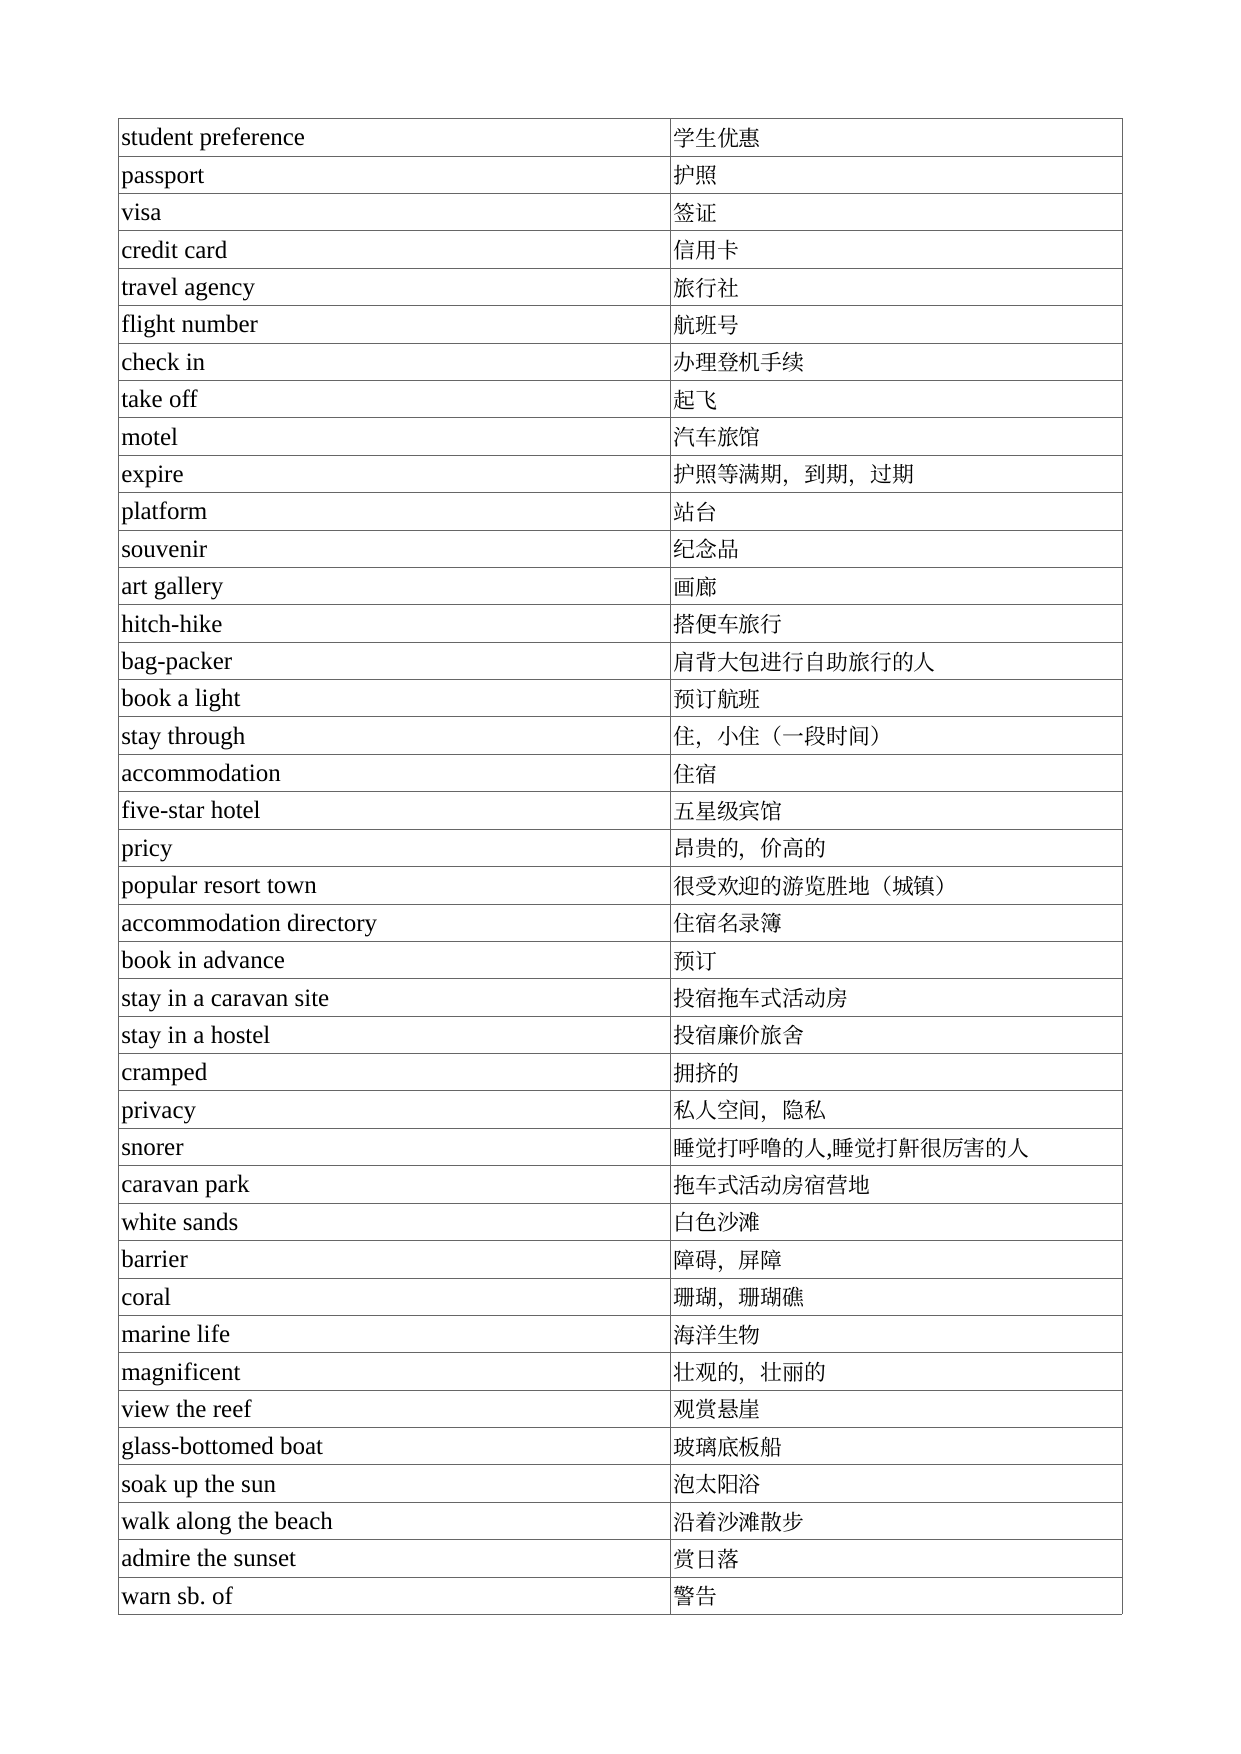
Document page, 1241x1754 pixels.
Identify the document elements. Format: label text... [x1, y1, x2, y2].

table_cell 五星级宾馆 [671, 792, 1122, 829]
table_cell pricy [119, 830, 670, 866]
table_cell 旅行社 [671, 269, 1122, 305]
table_cell 信用卡 [671, 231, 1122, 268]
table_cell 海洋生物 [671, 1316, 1122, 1352]
table_cell 航班号 [671, 306, 1122, 342]
table_cell expire [119, 456, 670, 492]
table_cell stay in a hostel [119, 1017, 670, 1053]
table_cell 很受欢迎的游览胜地（城镇） [671, 867, 1122, 903]
table_cell art gallery [119, 568, 670, 604]
table_cell stay in a caravan site [119, 979, 670, 1016]
table_cell 搭便车旅行 [671, 605, 1122, 642]
table_cell flight number [119, 306, 670, 342]
table_cell white sands [119, 1204, 670, 1240]
table_cell 拥挤的 [671, 1054, 1122, 1090]
table_cell 拖车式活动房宿营地 [671, 1166, 1122, 1203]
table_cell 珊瑚，珊瑚礁 [671, 1279, 1122, 1315]
table_cell 泡太阳浴 [671, 1465, 1122, 1502]
table_cell barrier [119, 1241, 670, 1277]
table_cell 沿着沙滩散步 [671, 1503, 1122, 1539]
table_cell glass-bottomed boat [119, 1428, 670, 1464]
table_cell 投宿廉价旅舍 [671, 1017, 1122, 1053]
table_cell 观赏悬崖 [671, 1391, 1122, 1427]
table_cell hitch-hike [119, 605, 670, 642]
table_cell popular resort town [119, 867, 670, 903]
table_cell caravan park [119, 1166, 670, 1203]
table_cell bag-packer [119, 643, 670, 679]
table_cell walk along the beach [119, 1503, 670, 1539]
table_cell 住，小住（一段时间） [671, 717, 1122, 754]
table_cell 住宿 [671, 755, 1122, 791]
table_cell 玻璃底板船 [671, 1428, 1122, 1464]
table_cell marine life [119, 1316, 670, 1352]
table_cell 住宿名录簿 [671, 905, 1122, 941]
table_cell accommodation directory [119, 905, 670, 941]
table_cell magnificent [119, 1353, 670, 1389]
table_cell 障碍，屏障 [671, 1241, 1122, 1277]
table_cell 睡觉打呼噜的人,睡觉打鼾很厉害的人 [671, 1129, 1122, 1165]
table_cell 画廊 [671, 568, 1122, 604]
table_cell passport [119, 157, 670, 193]
table_cell 纪念品 [671, 531, 1122, 567]
table_cell platform [119, 493, 670, 529]
table_cell 昂贵的，价高的 [671, 830, 1122, 866]
table_cell cramped [119, 1054, 670, 1090]
table_cell 白色沙滩 [671, 1204, 1122, 1240]
table_cell credit card [119, 231, 670, 268]
table_cell 赏日落 [671, 1540, 1122, 1577]
table_cell 护照等满期，到期，过期 [671, 456, 1122, 492]
table_cell coral [119, 1279, 670, 1315]
table_cell 警告 [671, 1578, 1122, 1614]
table_cell accommodation [119, 755, 670, 791]
table_cell 汽车旅馆 [671, 418, 1122, 455]
table_cell 办理登机手续 [671, 344, 1122, 380]
table_cell 站台 [671, 493, 1122, 529]
table_cell stay through [119, 717, 670, 754]
table_cell check in [119, 344, 670, 380]
table_cell 投宿拖车式活动房 [671, 979, 1122, 1016]
table_cell 壮观的，壮丽的 [671, 1353, 1122, 1389]
table_cell soak up the sun [119, 1465, 670, 1502]
table_cell 护照 [671, 157, 1122, 193]
table_cell book in advance [119, 942, 670, 978]
table_cell visa [119, 194, 670, 230]
table_cell five-star hotel [119, 792, 670, 829]
table_cell 肩背大包进行自助旅行的人 [671, 643, 1122, 679]
table_cell privacy [119, 1091, 670, 1128]
table_cell view the reef [119, 1391, 670, 1427]
table_cell warn sb. of [119, 1578, 670, 1614]
table_cell souvenir [119, 531, 670, 567]
table_cell motel [119, 418, 670, 455]
table_cell 起飞 [671, 381, 1122, 417]
table_cell 签证 [671, 194, 1122, 230]
table_cell snorer [119, 1129, 670, 1165]
table_cell travel agency [119, 269, 670, 305]
table_cell book a light [119, 680, 670, 716]
table_cell 预订航班 [671, 680, 1122, 716]
table_cell 学生优惠 [671, 119, 1122, 156]
table_cell 预订 [671, 942, 1122, 978]
table_cell take off [119, 381, 670, 417]
table_cell 私人空间，隐私 [671, 1091, 1122, 1128]
table_cell student preference [119, 119, 670, 156]
table_cell admire the sunset [119, 1540, 670, 1577]
